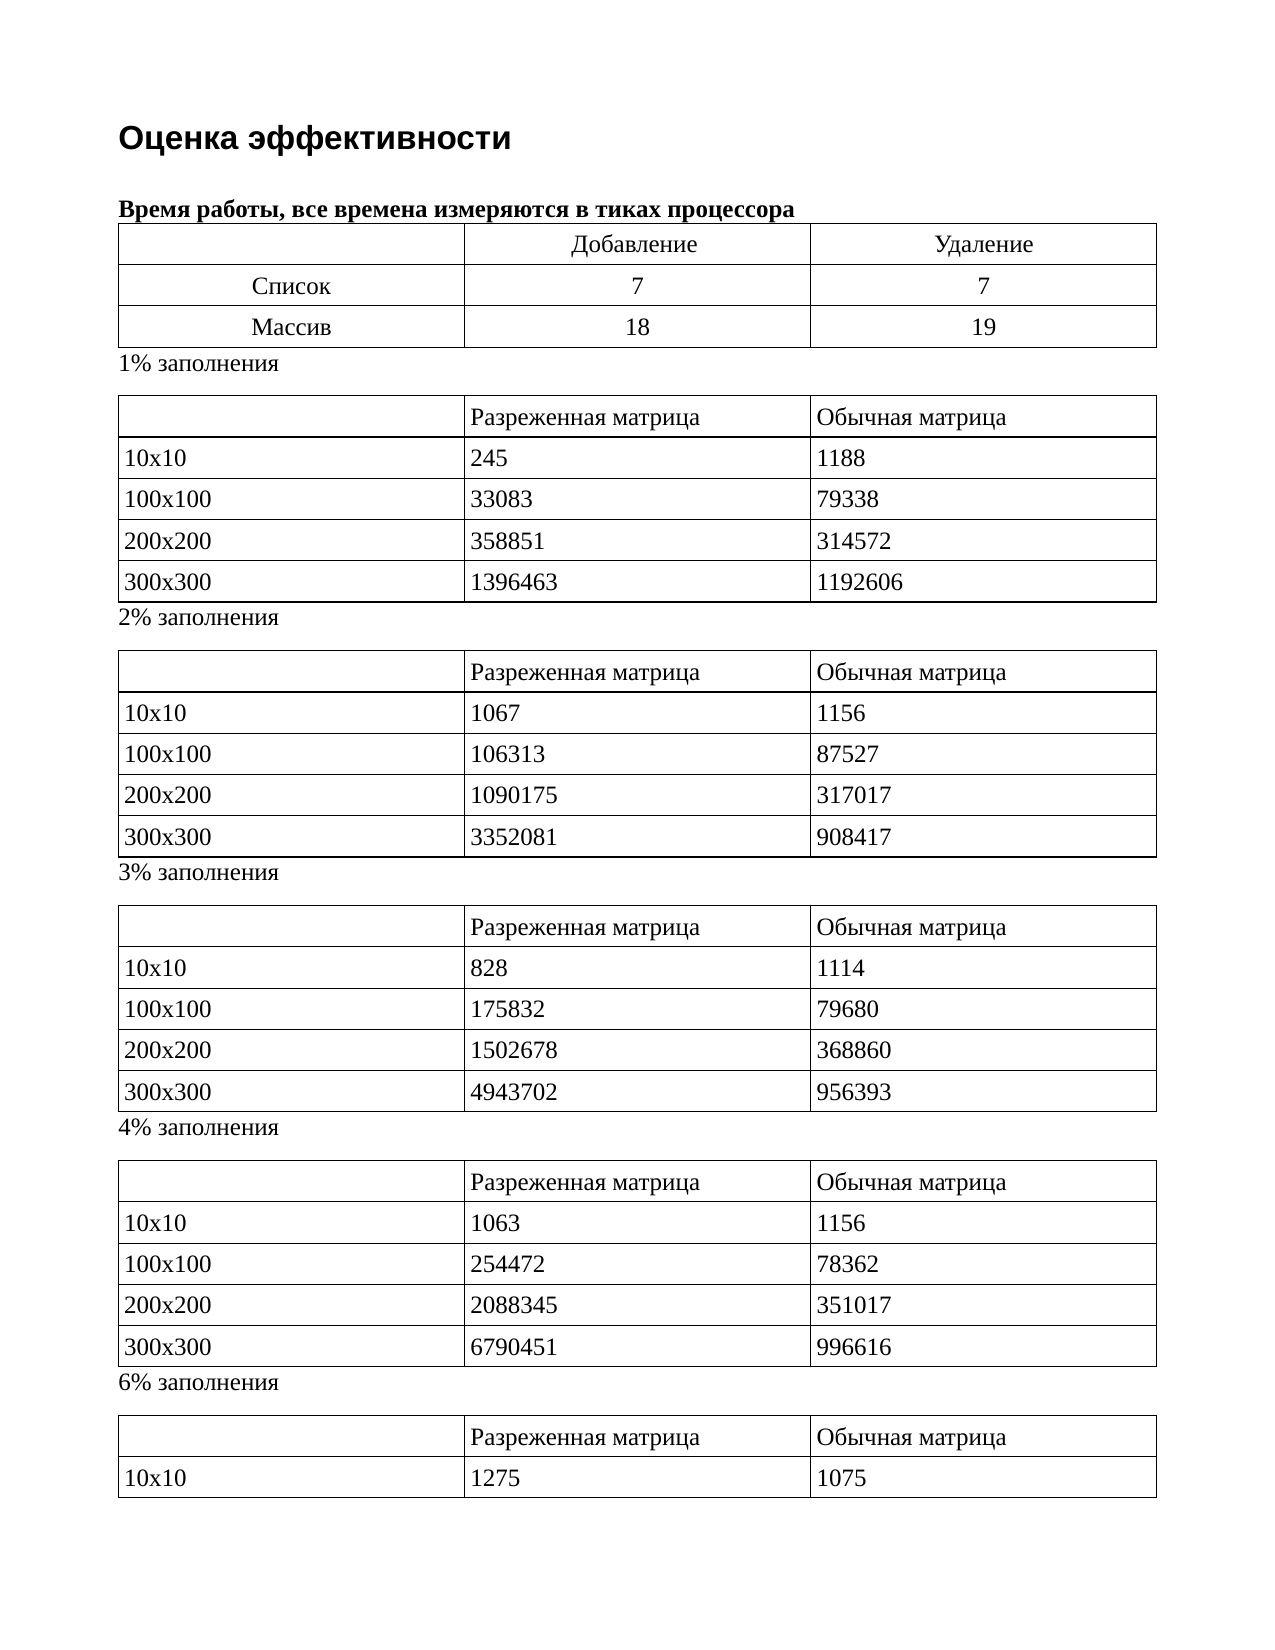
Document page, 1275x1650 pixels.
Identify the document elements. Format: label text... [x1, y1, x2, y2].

table_cell 6790451 [465, 1326, 810, 1366]
table_cell 300x300 [119, 816, 464, 856]
table_header [119, 651, 464, 691]
table_cell 100x100 [119, 734, 464, 774]
table_cell 4943702 [465, 1071, 810, 1111]
table_cell 200x200 [119, 1285, 464, 1325]
table_cell 10x10 [119, 693, 464, 733]
table_header Обычная матрица [811, 651, 1156, 691]
table_cell 828 [465, 947, 810, 987]
table_cell 1114 [811, 947, 1156, 987]
table_cell 908417 [811, 816, 1156, 856]
subtitle Оценка эффективности [118, 118, 1157, 157]
table_cell 18 [465, 306, 810, 347]
table_cell Массив [119, 306, 464, 347]
table_cell 996616 [811, 1326, 1156, 1366]
table_cell 1156 [811, 693, 1156, 733]
table_cell 10x10 [119, 1202, 464, 1242]
table_cell 351017 [811, 1285, 1156, 1325]
table_cell 100x100 [119, 989, 464, 1029]
table_cell 87527 [811, 734, 1156, 774]
table_cell 79338 [811, 479, 1156, 519]
table_cell 200x200 [119, 520, 464, 560]
table_cell 19 [811, 306, 1156, 347]
table_header Разреженная матрица [465, 906, 810, 946]
table_cell 106313 [465, 734, 810, 774]
table_cell 10x10 [119, 947, 464, 987]
table_header Обычная матрица [811, 396, 1156, 436]
table_cell 2088345 [465, 1285, 810, 1325]
table_cell 254472 [465, 1244, 810, 1284]
table_cell 200x200 [119, 1030, 464, 1070]
table_cell 100x100 [119, 1244, 464, 1284]
table_cell 1275 [465, 1457, 810, 1497]
table_cell 33083 [465, 479, 810, 519]
list Время работы, все времена измеряются в тиках процессора [118, 194, 1157, 223]
table_header Разреженная матрица [465, 396, 810, 436]
table_header Разреженная матрица [465, 651, 810, 691]
table_cell 300x300 [119, 1326, 464, 1366]
text 3% заполнения [118, 858, 1157, 886]
table_cell 7 [465, 265, 810, 305]
table_header Обычная матрица [811, 1416, 1156, 1456]
table_header Обычная матрица [811, 1161, 1156, 1201]
table_cell 1396463 [465, 561, 810, 601]
table_cell 175832 [465, 989, 810, 1029]
table_header [119, 1161, 464, 1201]
text 4% заполнения [118, 1112, 1157, 1141]
table_cell 317017 [811, 775, 1156, 815]
table_cell 368860 [811, 1030, 1156, 1070]
table_cell 78362 [811, 1244, 1156, 1284]
table_cell 1188 [811, 438, 1156, 478]
text 1% заполнения [118, 348, 1157, 376]
table_cell 7 [811, 265, 1156, 305]
table_cell 1156 [811, 1202, 1156, 1242]
table_cell 300x300 [119, 561, 464, 601]
table_header Удаление [811, 224, 1156, 264]
text 2% заполнения [118, 603, 1157, 631]
table_header Добавление [465, 224, 810, 264]
table_cell 200x200 [119, 775, 464, 815]
table_cell 956393 [811, 1071, 1156, 1111]
table_cell 1192606 [811, 561, 1156, 601]
table_cell 1502678 [465, 1030, 810, 1070]
table_header Разреженная матрица [465, 1416, 810, 1456]
table_cell 1090175 [465, 775, 810, 815]
table_cell 3352081 [465, 816, 810, 856]
table_cell 358851 [465, 520, 810, 560]
table_header [119, 1416, 464, 1456]
table_cell 300x300 [119, 1071, 464, 1111]
table_header [119, 224, 464, 264]
table_header [119, 396, 464, 436]
text 6% заполнения [118, 1367, 1157, 1396]
table_cell 1067 [465, 693, 810, 733]
table_header Обычная матрица [811, 906, 1156, 946]
table_cell 314572 [811, 520, 1156, 560]
table_cell 1063 [465, 1202, 810, 1242]
table_cell 245 [465, 438, 810, 478]
table_header Разреженная матрица [465, 1161, 810, 1201]
table_cell 79680 [811, 989, 1156, 1029]
table_cell 10x10 [119, 1457, 464, 1497]
table_header [119, 906, 464, 946]
table_cell 100x100 [119, 479, 464, 519]
table_cell 10x10 [119, 438, 464, 478]
table_cell 1075 [811, 1457, 1156, 1497]
table_cell Список [119, 265, 464, 305]
